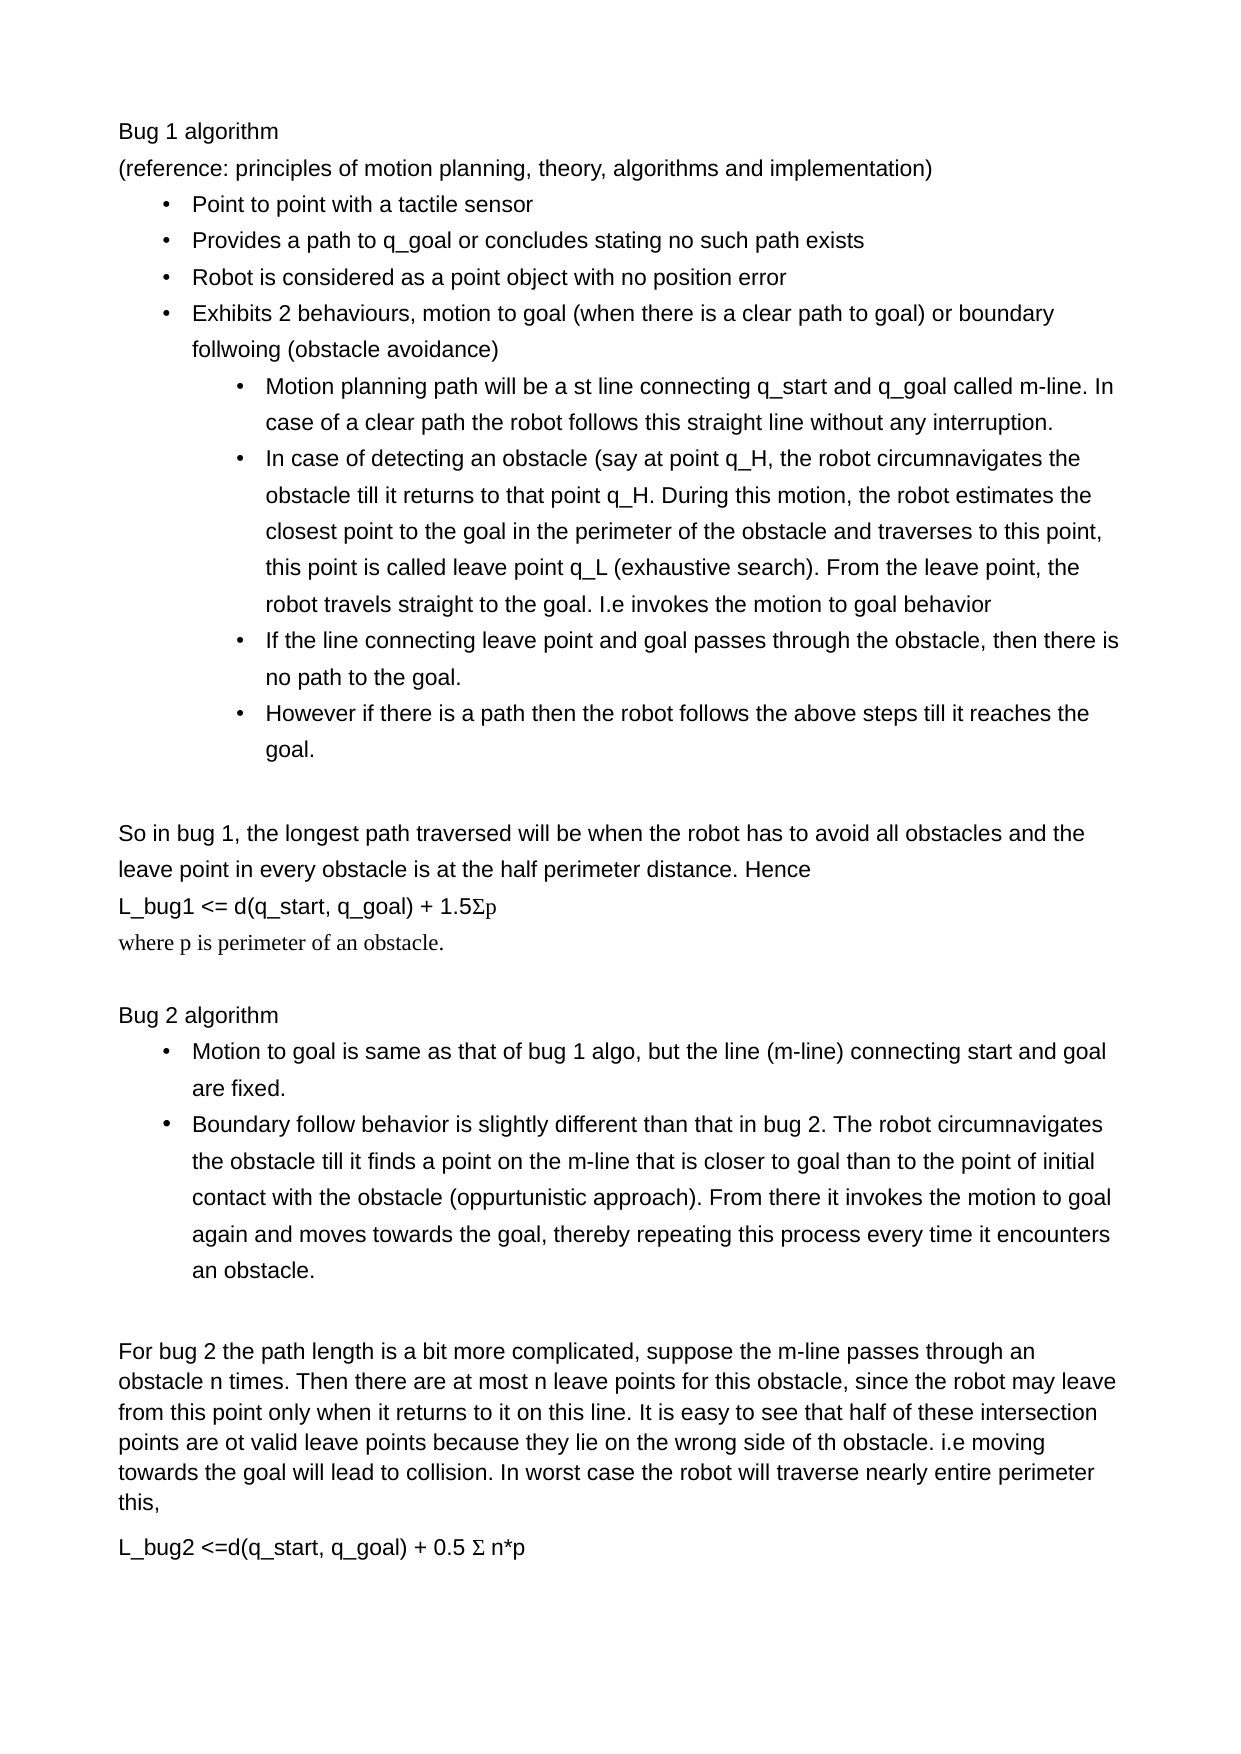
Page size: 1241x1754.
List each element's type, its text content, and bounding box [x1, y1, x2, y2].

list Point to point with a tactile sensor [162, 191, 1122, 217]
text Bug 2 algorithm [118, 1002, 1122, 1028]
text So in bug 1, the longest path traversed will be when the robot has to avoid all obstacles and the leave point in every obstacle is at the half perimeter distance. Hence [118, 820, 1122, 883]
text where p is perimeter of an obstacle. [118, 929, 1122, 956]
list Motion to goal is same as that of bug 1 algo, but the line (m-line) connecting start and goal are fixed. [162, 1038, 1122, 1101]
list If the line connecting leave point and goal passes through the obstacle, then there is no path to the goal. [236, 627, 1122, 690]
text (reference: principles of motion planning, theory, algorithms and implementation) [118, 154, 1122, 181]
list Boundary follow behavior is slightly different than that in bug 2. The robot circumnavigates the obstacle till it finds a point on the m-line that is closer to goal than to the point of initial contact with the obstacle (oppurtunistic approach). From there it invokes the motion to goal again and moves towards the goal, thereby repeating this process every time it encounters an obstacle. [162, 1111, 1122, 1283]
list Robot is considered as a point object with no position error [162, 263, 1122, 290]
text Bug 1 algorithm [118, 118, 1122, 144]
text For bug 2 the path length is a bit more complicated, suppose the m-line passes through an obstacle n times. Then there are at most n leave points for this obstacle, since the robot may leave from this point only when it returns to it on this line. It is easy to see that half of these intersection points are ot valid leave points because they lie on the wrong side of th obstacle. i.e moving towards the goal will lead to collision. In worst case the robot will traverse nearly entire perimeter this, [118, 1338, 1122, 1516]
list In case of detecting an obstacle (say at point q_H, the robot circumnavigates the obstacle till it returns to that point q_H. During this motion, the robot estimates the closest point to the goal in the perimeter of the obstacle and traverses to this point, this point is called leave point q_L (exhaustive search). From the leave point, the robot travels straight to the goal. I.e invokes the motion to goal behavior [236, 445, 1122, 617]
list Motion planning path will be a st line connecting q_start and q_goal called m-line. In case of a clear path the robot follows this straight line without any interruption. [236, 373, 1122, 435]
list Exhibits 2 behaviours, motion to goal (when there is a clear path to goal) or boundary follwoing (obstacle avoidance) [162, 300, 1122, 363]
text L_bug2 <=d(q_start, q_goal) + 0.5 Σ n*p [118, 1534, 1122, 1560]
list Provides a path to q_goal or concludes stating no such path exists [162, 227, 1122, 253]
list However if there is a path then the robot follows the above steps till it reaches the goal. [236, 700, 1122, 762]
text L_bug1 <= d(q_start, q_goal) + 1.5Σp [118, 893, 1122, 919]
